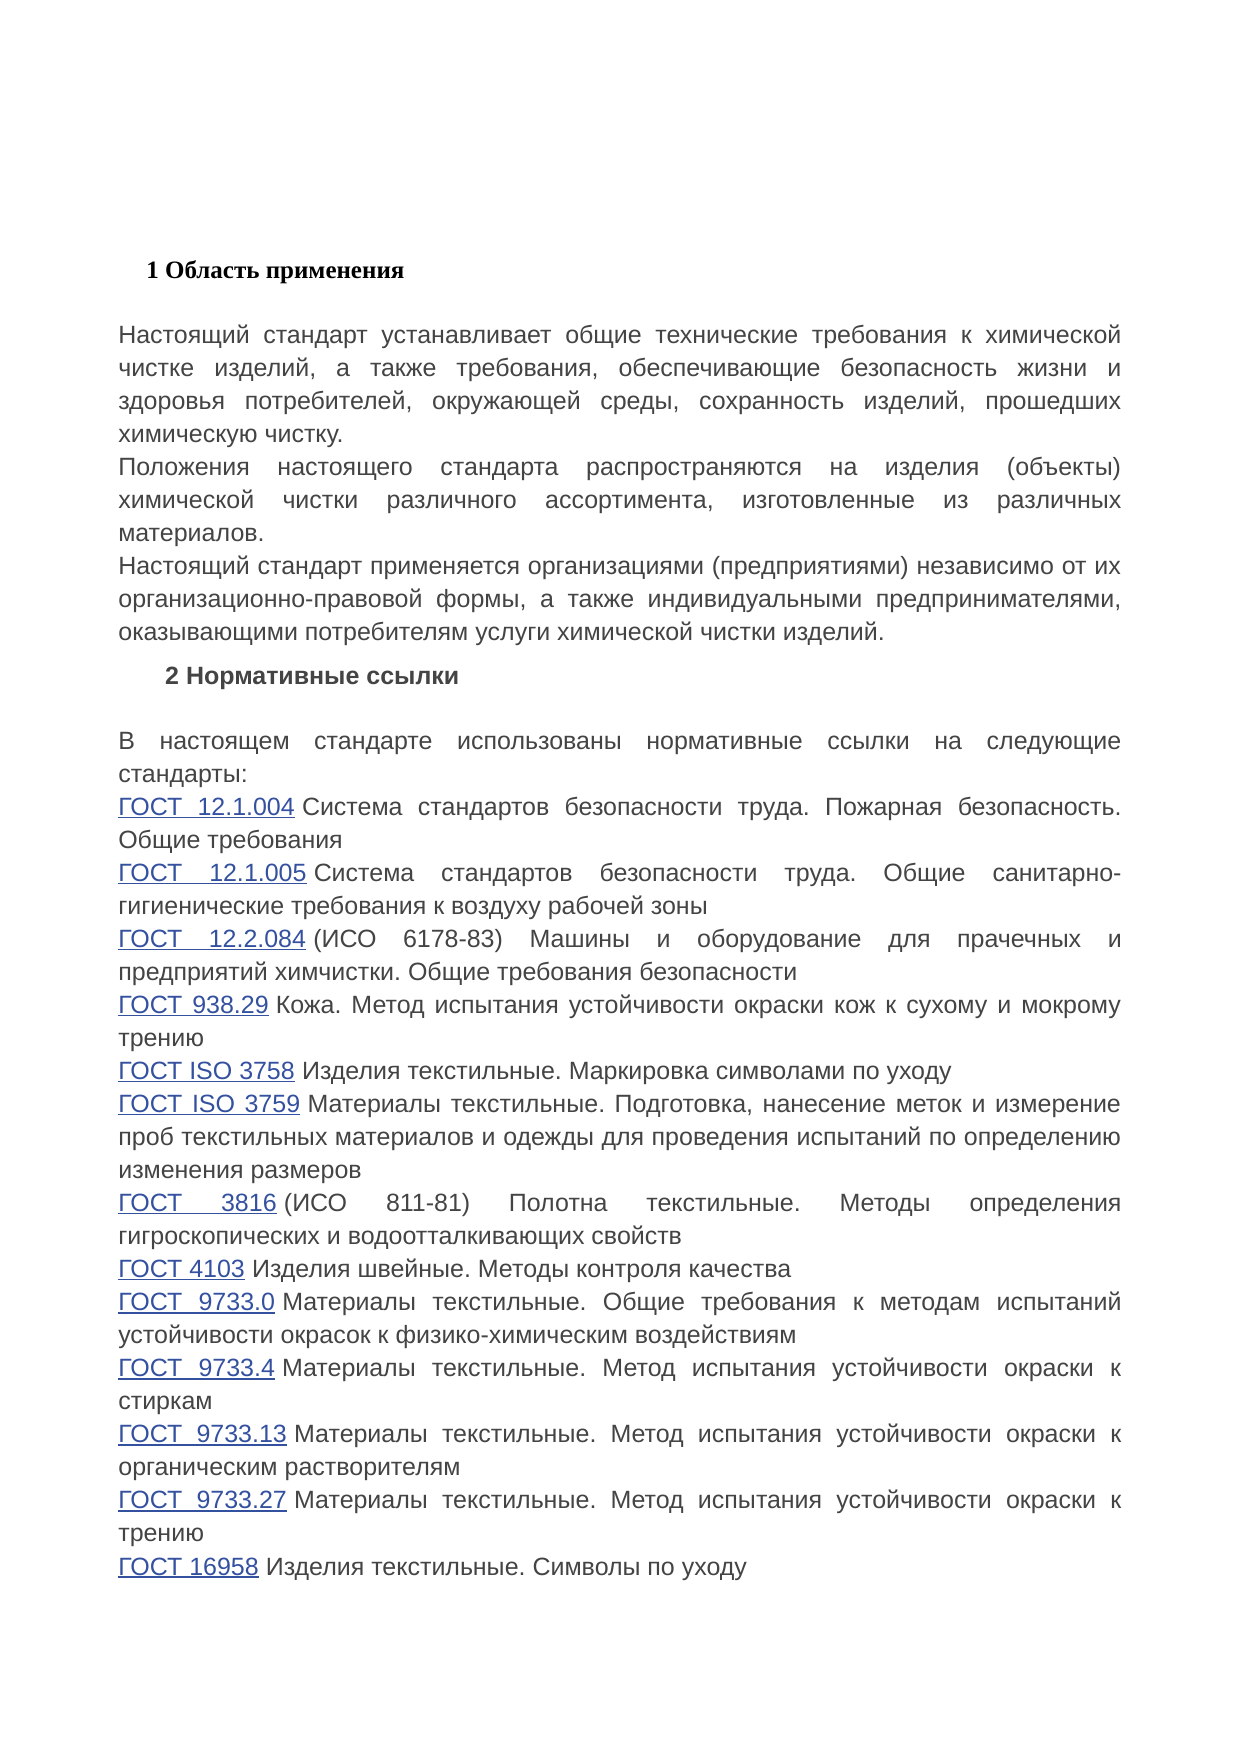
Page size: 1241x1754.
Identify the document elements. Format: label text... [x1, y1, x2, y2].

text ГОСТ 9733.0 Материалы текстильные. Общие требования к методам испытаний устойчивости окрасок к физико-химическим воздействиям [118, 1287, 1122, 1349]
text ГОСТ 12.1.004 Система стандартов безопасности труда. Пожарная безопасность. Общие требования [118, 792, 1122, 854]
text ГОСТ 3816 (ИСО 811-81) Полотна текстильные. Методы определения гигроскопических и водоотталкивающих свойств [118, 1188, 1122, 1250]
text Настоящий стандарт устанавливает общие технические требования к химической чистке изделий, а также требования, обеспечивающие безопасность жизни и здоровья потребителей, окружающей среды, сохранность изделий, прошедших химическую чистку. [118, 319, 1122, 447]
text ГОСТ 12.2.084 (ИСО 6178-83) Машины и оборудование для прачечных и предприятий химчистки. Общие требования безопасности [118, 924, 1122, 986]
text В настоящем стандарте использованы нормативные ссылки на следующие стандарты: [118, 726, 1122, 788]
text Положения настоящего стандарта распространяются на изделия (объекты) химической чистки различного ассортимента, изготовленные из различных материалов. [118, 452, 1122, 546]
text ГОСТ ISO 3758 Изделия текстильные. Маркировка символами по уходу [118, 1056, 1122, 1085]
text ГОСТ ISO 3759 Материалы текстильные. Подготовка, нанесение меток и измерение проб текстильных материалов и одежды для проведения испытаний по определению изменения размеров [118, 1089, 1122, 1184]
text ГОСТ 9733.27 Материалы текстильные. Метод испытания устойчивости окраски к трению [118, 1485, 1122, 1547]
subtitle 2 Нормативные ссылки [118, 650, 1122, 693]
text ГОСТ 12.1.005 Система стандартов безопасности труда. Общие санитарно-гигиенические требования к воздуху рабочей зоны [118, 858, 1122, 920]
text Настоящий стандарт применяется организациями (предприятиями) независимо от их организационно-правовой формы, а также индивидуальными предпринимателями, оказывающими потребителям услуги химической чистки изделий. [118, 551, 1122, 646]
subtitle 1 Область применения [118, 243, 1122, 287]
text ГОСТ 9733.13 Материалы текстильные. Метод испытания устойчивости окраски к органическим растворителям [118, 1419, 1122, 1481]
text ГОСТ 16958 Изделия текстильные. Символы по уходу [118, 1551, 1122, 1580]
text ГОСТ 4103 Изделия швейные. Методы контроля качества [118, 1254, 1122, 1283]
text ГОСТ 9733.4 Материалы текстильные. Метод испытания устойчивости окраски к стиркам [118, 1353, 1122, 1415]
text ГОСТ 938.29 Кожа. Метод испытания устойчивости окраски кож к сухому и мокрому трению [118, 990, 1122, 1052]
